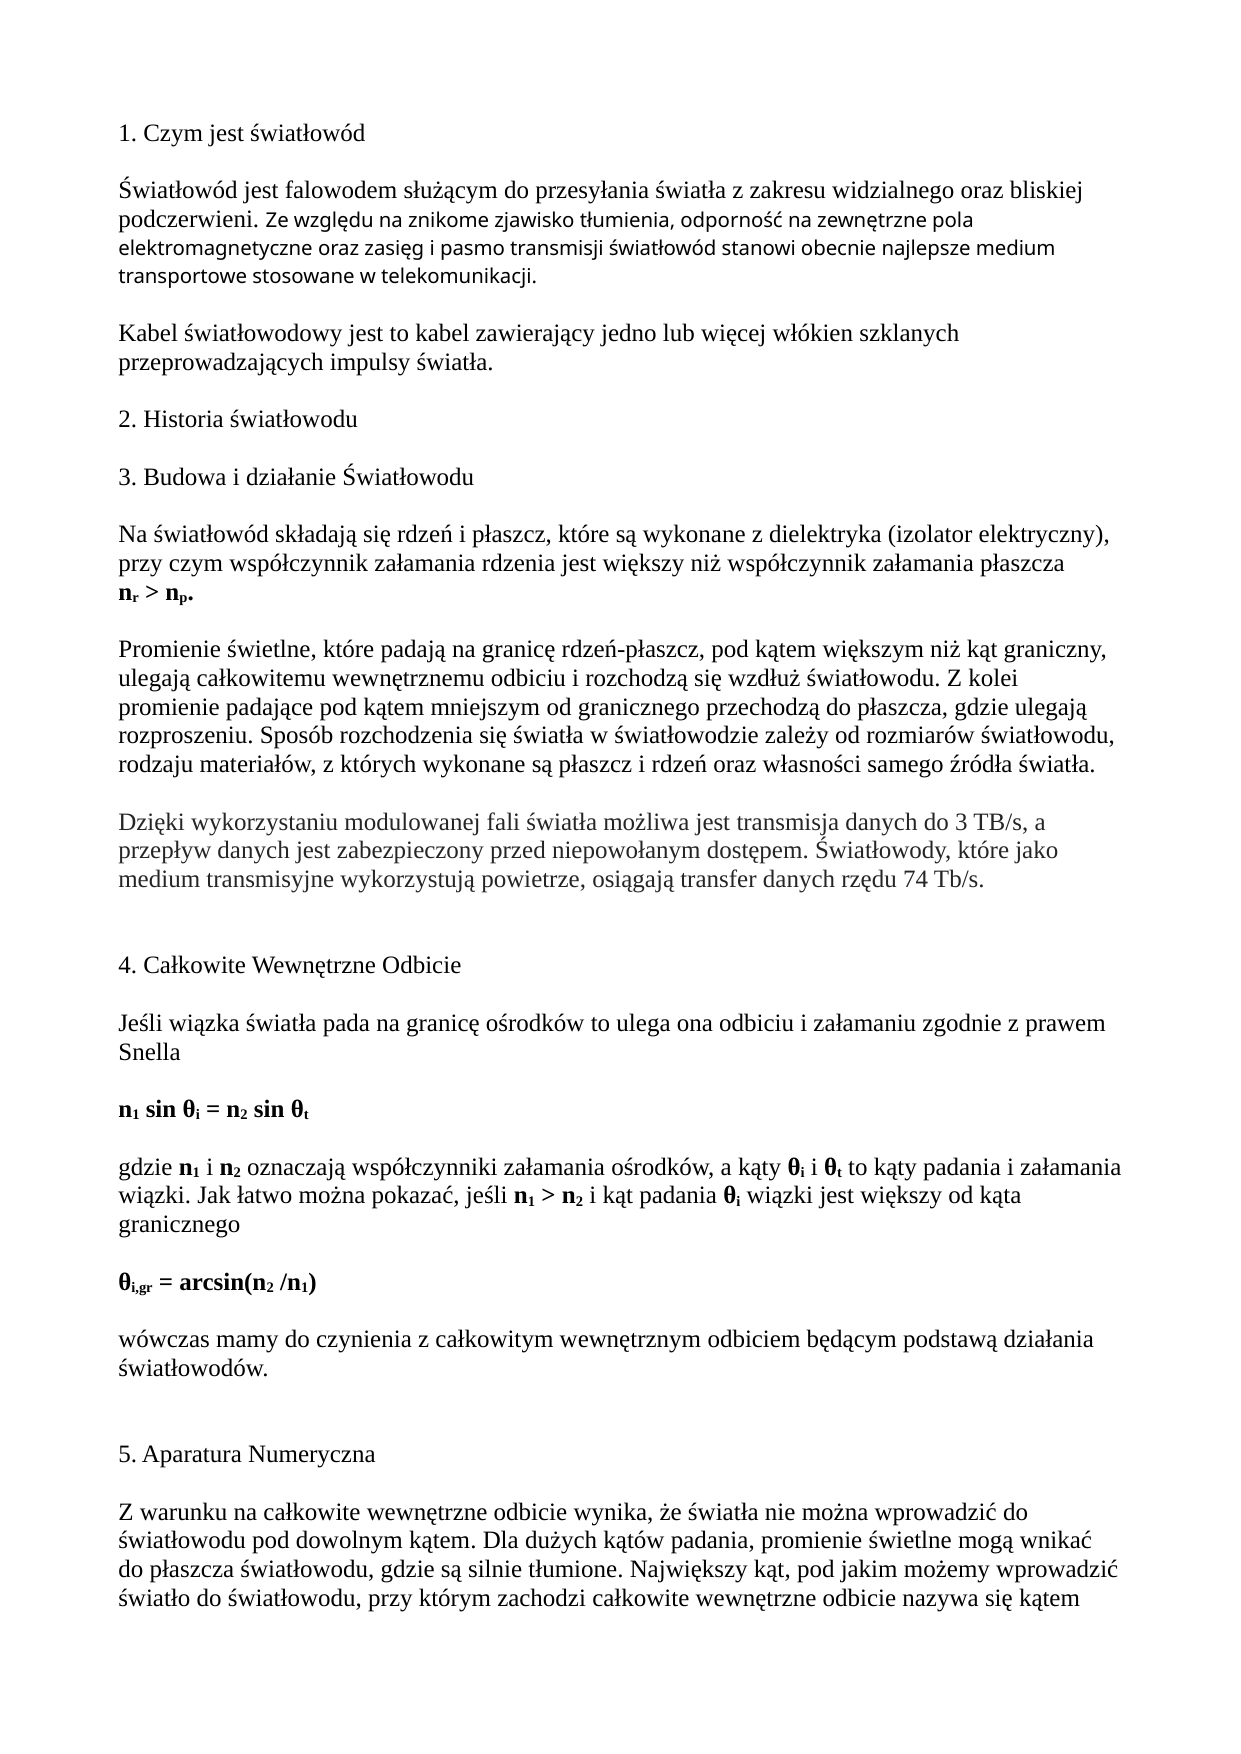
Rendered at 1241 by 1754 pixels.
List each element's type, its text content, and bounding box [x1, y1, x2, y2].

text Z warunku na całkowite wewnętrzne odbicie wynika, że światła nie można wprowadzić do światłowodu pod dowolnym kątem. Dla dużych kątów padania, promienie świetlne mogą wnikać do płaszcza światłowodu, gdzie są silnie tłumione. Największy kąt, pod jakim możemy wprowadzić światło do światłowodu, przy którym zachodzi całkowite wewnętrzne odbicie nazywa się kątem [118, 1497, 1122, 1612]
text Światłowód jest falowodem służącym do przesyłania światła z zakresu widzialnego oraz bliskiej podczerwieni. Ze względu na znikome zjawisko tłumienia, odporność na zewnętrzne pola elektromagnetyczne oraz zasięg i pasmo transmisji światłowód stanowi obecnie najlepsze medium transportowe stosowane w telekomunikacji. [118, 176, 1122, 289]
text Jeśli wiązka światła pada na granicę ośrodków to ulega ona odbiciu i załamaniu zgodnie z prawem Snella [118, 1008, 1122, 1065]
text 2. Historia światłowodu [118, 404, 1122, 433]
text Dzięki wykorzystaniu modulowanej fali światła możliwa jest transmisja danych do 3 TB/s, a przepływ danych jest zabezpieczony przed niepowołanym dostępem. Światłowody, które jako medium transmisyjne wykorzystują powietrze, osiągają transfer danych rzędu 74 Tb/s. [118, 807, 1122, 893]
text 4. Całkowite Wewnętrzne Odbicie [118, 950, 1122, 979]
text 3. Budowa i działanie Światłowodu [118, 462, 1122, 490]
text wówczas mamy do czynienia z całkowitym wewnętrznym odbiciem będącym podstawą działania światłowodów. [118, 1324, 1122, 1382]
text n1 sin θi = n2 sin θt [118, 1094, 1122, 1123]
text nr > np. [118, 577, 1122, 605]
text θi,gr = arcsin(n2 /n1) [118, 1267, 1122, 1295]
text gdzie n1 i n2 oznaczają współczynniki załamania ośrodków, a kąty θi i θt to kąty padania i załamania wiązki. Jak łatwo można pokazać, jeśli n1 > n2 i kąt padania θi wiązki jest większy od kąta granicznego [118, 1152, 1122, 1238]
text Na światłowód składają się rdzeń i płaszcz, które są wykonane z dielektryka (izolator elektryczny), przy czym współczynnik załamania rdzenia jest większy niż współczynnik załamania płaszcza [118, 519, 1122, 577]
text Promienie świetlne, które padają na granicę rdzeń-płaszcz, pod kątem większym niż kąt graniczny, ulegają całkowitemu wewnętrznemu odbiciu i rozchodzą się wzdłuż światłowodu. Z kolei promienie padające pod kątem mniejszym od granicznego przechodzą do płaszcza, gdzie ulegają rozproszeniu. Sposób rozchodzenia się światła w światłowodzie zależy od rozmiarów światłowodu, rodzaju materiałów, z których wykonane są płaszcz i rdzeń oraz własności samego źródła światła. [118, 634, 1122, 778]
text 1. Czym jest światłowód [118, 118, 1122, 147]
text 5. Aparatura Numeryczna [118, 1439, 1122, 1468]
text Kabel światłowodowy jest to kabel zawierający jedno lub więcej włókien szklanych przeprowadzających impulsy światła. [118, 318, 1122, 375]
